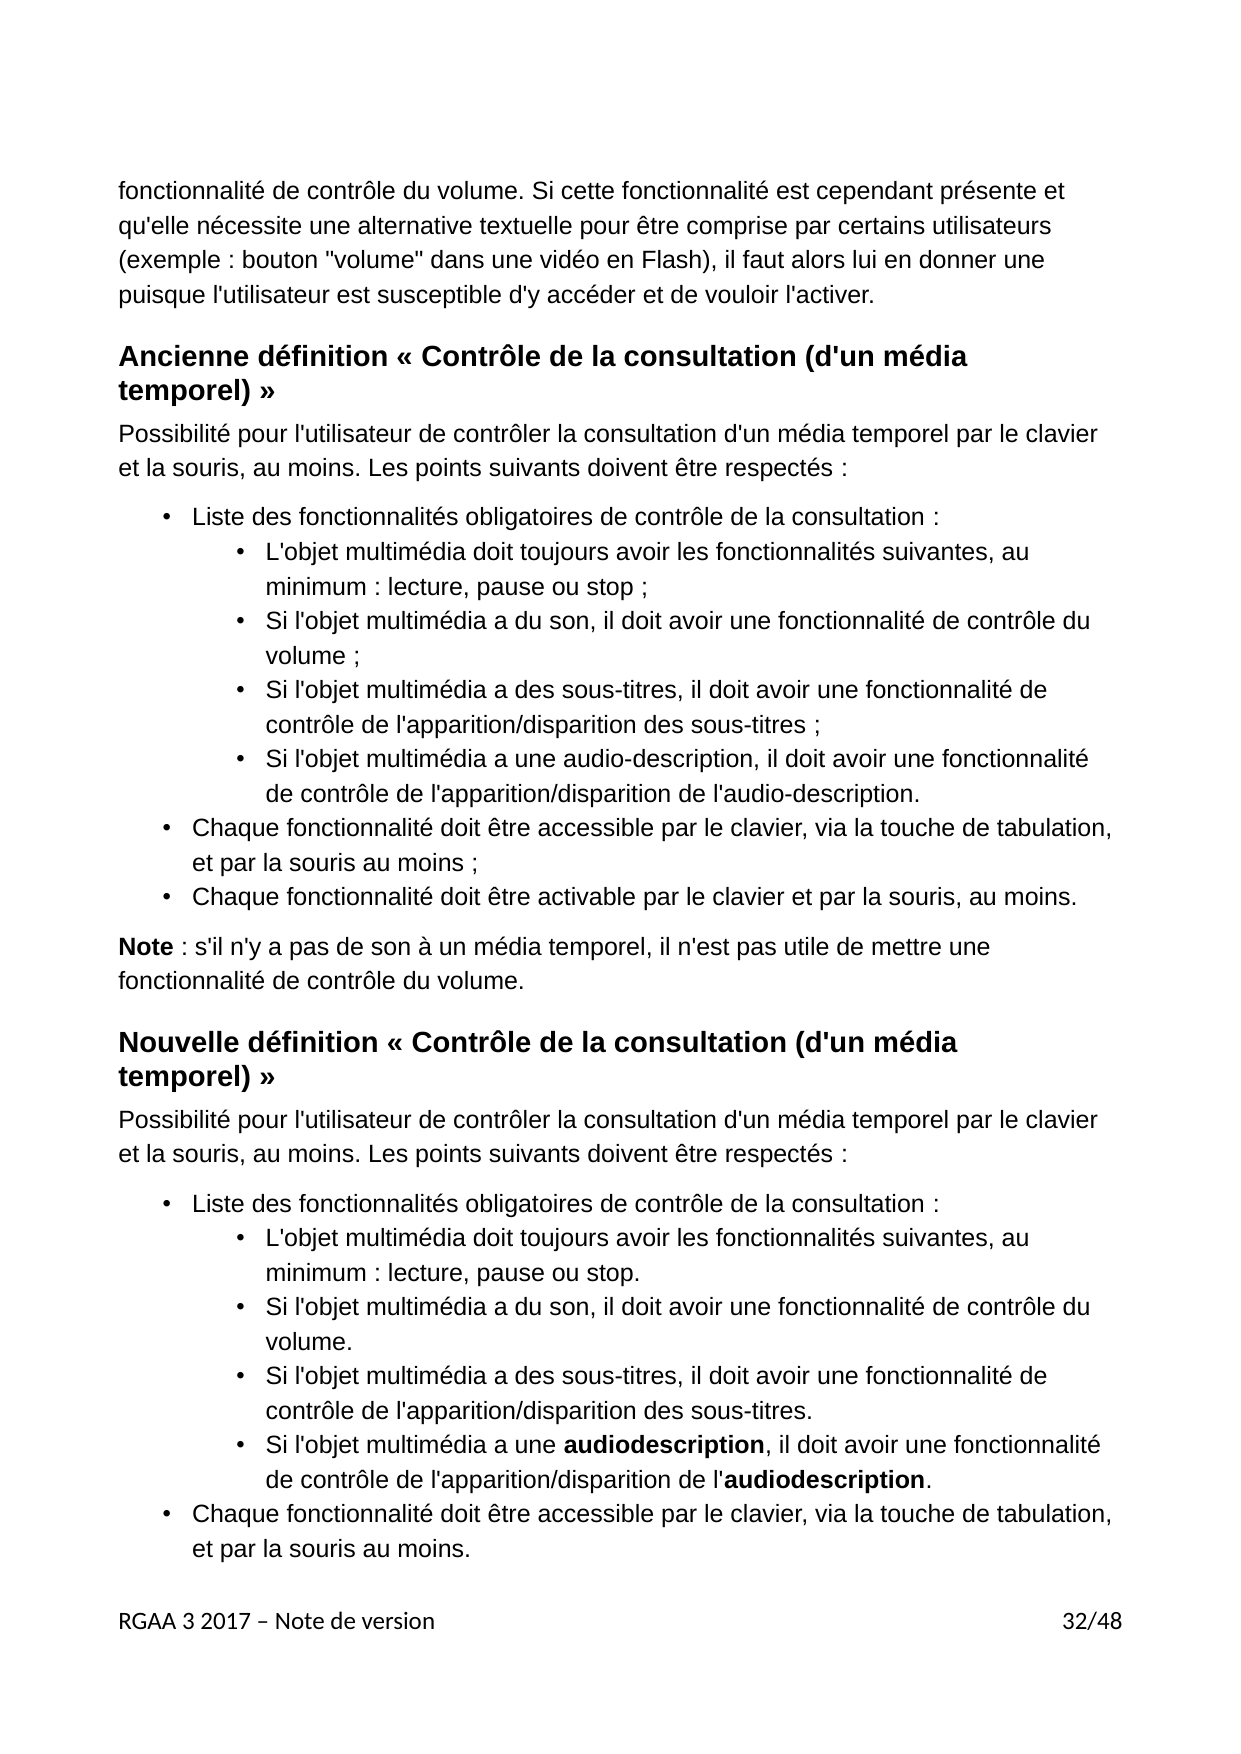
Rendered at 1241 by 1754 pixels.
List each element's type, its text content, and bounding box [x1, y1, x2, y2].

list Si l'objet multimédia a une audiodescription, il doit avoir une fonctionnalité de contrôle de l'apparition/disparition de l'audiodescription. [236, 1430, 1122, 1494]
text fonctionnalité de contrôle du volume. Si cette fonctionnalité est cependant présente et qu'elle nécessite une alternative textuelle pour être comprise par certains utilisateurs (exemple : bouton "volume" dans une vidéo en Flash), il faut alors lui en donner une puisque l'utilisateur est susceptible d'y accéder et de vouloir l'activer. [118, 176, 1122, 308]
list Chaque fonctionnalité doit être accessible par le clavier, via la touche de tabulation, et par la souris au moins ; [162, 813, 1122, 877]
list Si l'objet multimédia a du son, il doit avoir une fonctionnalité de contrôle du volume ; [236, 606, 1122, 669]
subtitle Ancienne définition « Contrôle de la consultation (d'un média temporel) » [118, 339, 1122, 406]
list L'objet multimédia doit toujours avoir les fonctionnalités suivantes, au minimum : lecture, pause ou stop ; [236, 537, 1122, 600]
list Si l'objet multimédia a du son, il doit avoir une fonctionnalité de contrôle du volume. [236, 1292, 1122, 1356]
list L'objet multimédia doit toujours avoir les fonctionnalités suivantes, au minimum : lecture, pause ou stop. [236, 1223, 1122, 1286]
text Possibilité pour l'utilisateur de contrôler la consultation d'un média temporel par le clavier et la souris, au moins. Les points suivants doivent être respectés : [118, 419, 1122, 482]
list Si l'objet multimédia a des sous-titres, il doit avoir une fonctionnalité de contrôle de l'apparition/disparition des sous-titres. [236, 1361, 1122, 1424]
list Si l'objet multimédia a des sous-titres, il doit avoir une fonctionnalité de contrôle de l'apparition/disparition des sous-titres ; [236, 675, 1122, 738]
list Si l'objet multimédia a une audio-description, il doit avoir une fonctionnalité de contrôle de l'apparition/disparition de l'audio-description. [236, 744, 1122, 807]
list Chaque fonctionnalité doit être accessible par le clavier, via la touche de tabulation, et par la souris au moins. [162, 1499, 1122, 1563]
list Chaque fonctionnalité doit être activable par le clavier et par la souris, au moins. [162, 882, 1122, 911]
text Possibilité pour l'utilisateur de contrôler la consultation d'un média temporel par le clavier et la souris, au moins. Les points suivants doivent être respectés : [118, 1105, 1122, 1168]
list Liste des fonctionnalités obligatoires de contrôle de la consultation : [162, 502, 1122, 531]
subtitle Nouvelle définition « Contrôle de la consultation (d'un média temporel) » [118, 1025, 1122, 1092]
list Liste des fonctionnalités obligatoires de contrôle de la consultation : [162, 1188, 1122, 1217]
text Note : s'il n'y a pas de son à un média temporel, il n'est pas utile de mettre une fonctionnalité de contrôle du volume. [118, 931, 1122, 995]
